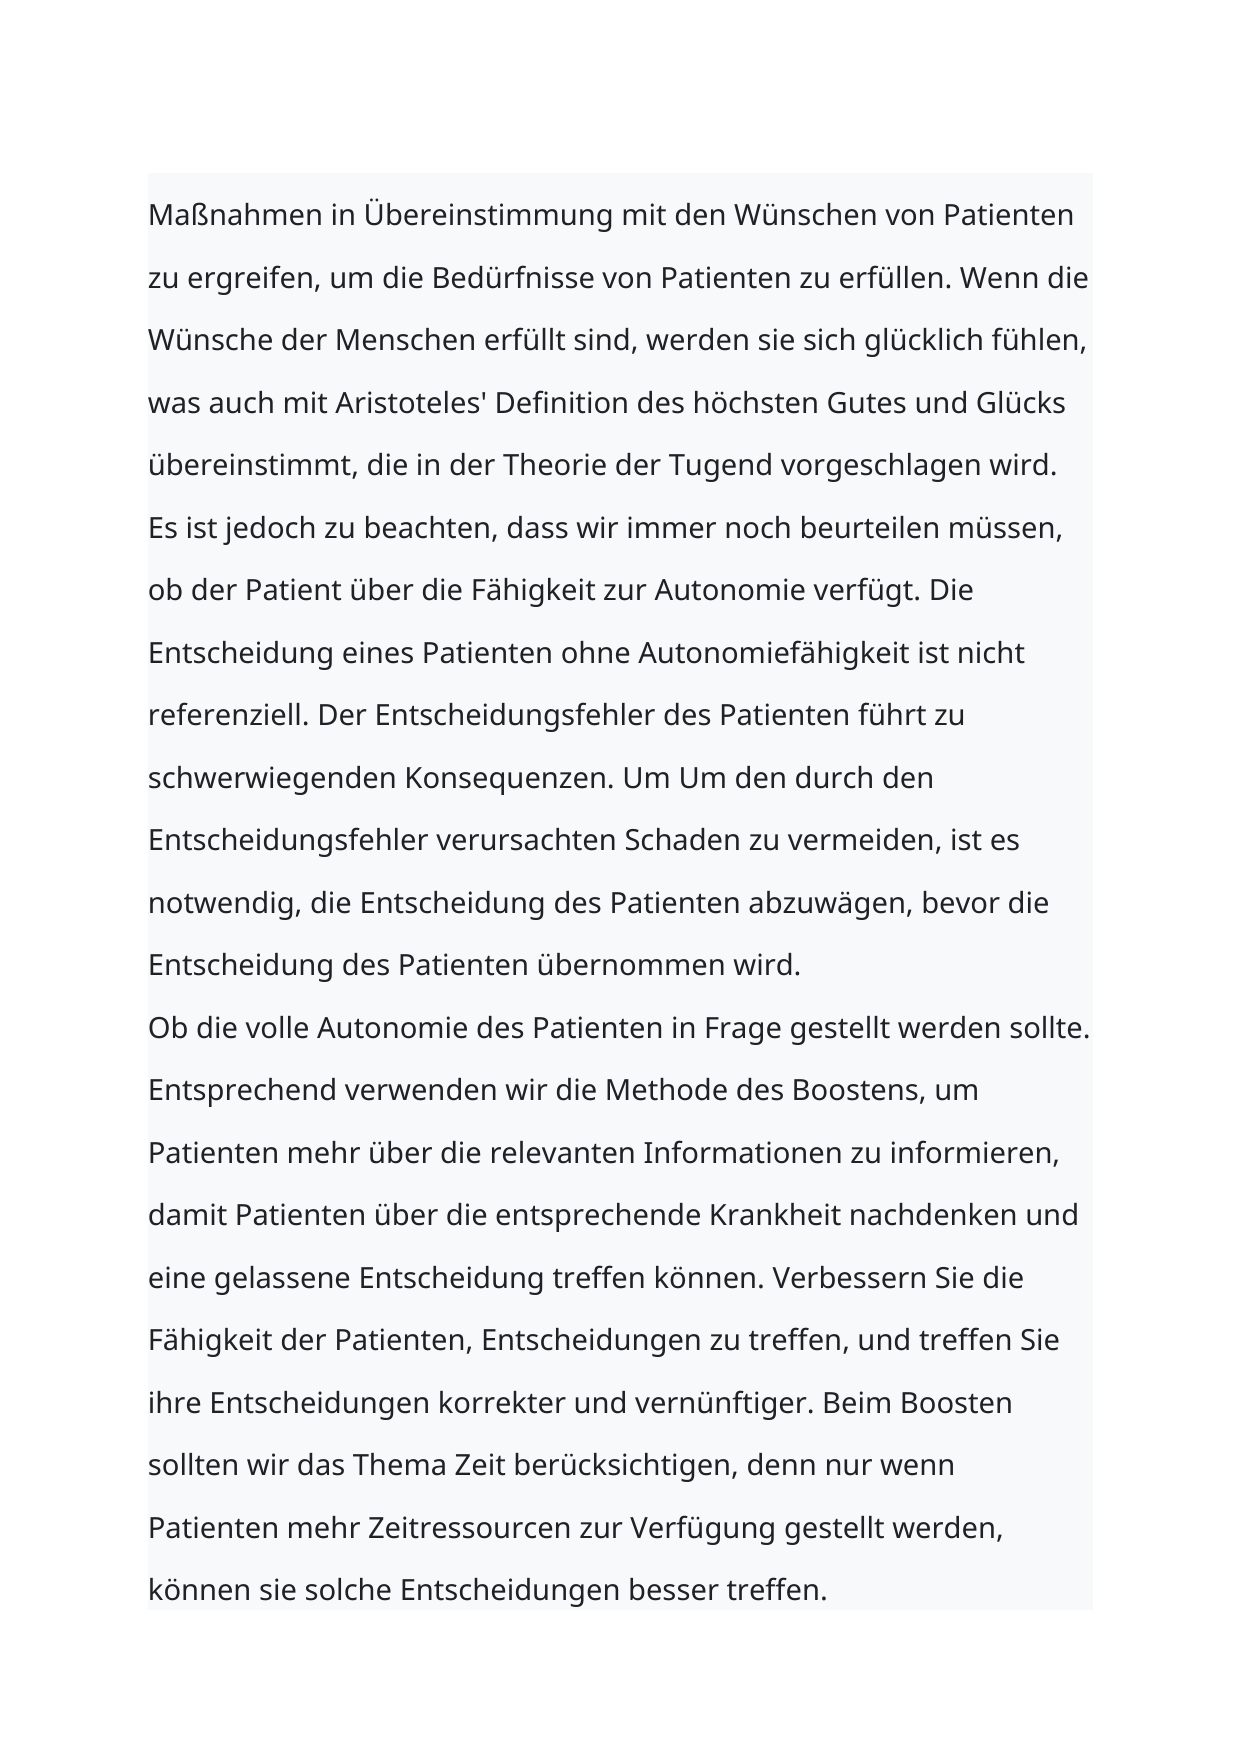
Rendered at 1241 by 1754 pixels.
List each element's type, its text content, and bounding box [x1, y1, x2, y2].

text Maßnahmen in Übereinstimmung mit den Wünschen von Patienten zu ergreifen, um die Bedürfnisse von Patienten zu erfüllen. Wenn die Wünsche der Menschen erfüllt sind, werden sie sich glücklich fühlen, was auch mit Aristoteles' Definition des höchsten Gutes und Glücks übereinstimmt, die in der Theorie der Tugend vorgeschlagen wird. [148, 173, 1093, 485]
text Ob die volle Autonomie des Patienten in Frage gestellt werden sollte. Entsprechend verwenden wir die Methode des Boostens, um Patienten mehr über die relevanten Informationen zu informieren, damit Patienten über die entsprechende Krankheit nachdenken und eine gelassene Entscheidung treffen können. Verbessern Sie die Fähigkeit der Patienten, Entscheidungen zu treffen, und treffen Sie ihre Entscheidungen korrekter und vernünftiger. Beim Boosten sollten wir das Thema Zeit berücksichtigen, denn nur wenn Patienten mehr Zeitressourcen zur Verfügung gestellt werden, können sie solche Entscheidungen besser treffen. [148, 985, 1093, 1610]
text Es ist jedoch zu beachten, dass wir immer noch beurteilen müssen, ob der Patient über die Fähigkeit zur Autonomie verfügt. Die Entscheidung eines Patienten ohne Autonomiefähigkeit ist nicht referenziell. Der Entscheidungsfehler des Patienten führt zu schwerwiegenden Konsequenzen. Um Um den durch den Entscheidungsfehler verursachten Schaden zu vermeiden, ist es notwendig, die Entscheidung des Patienten abzuwägen, bevor die Entscheidung des Patienten übernommen wird. [148, 485, 1093, 985]
